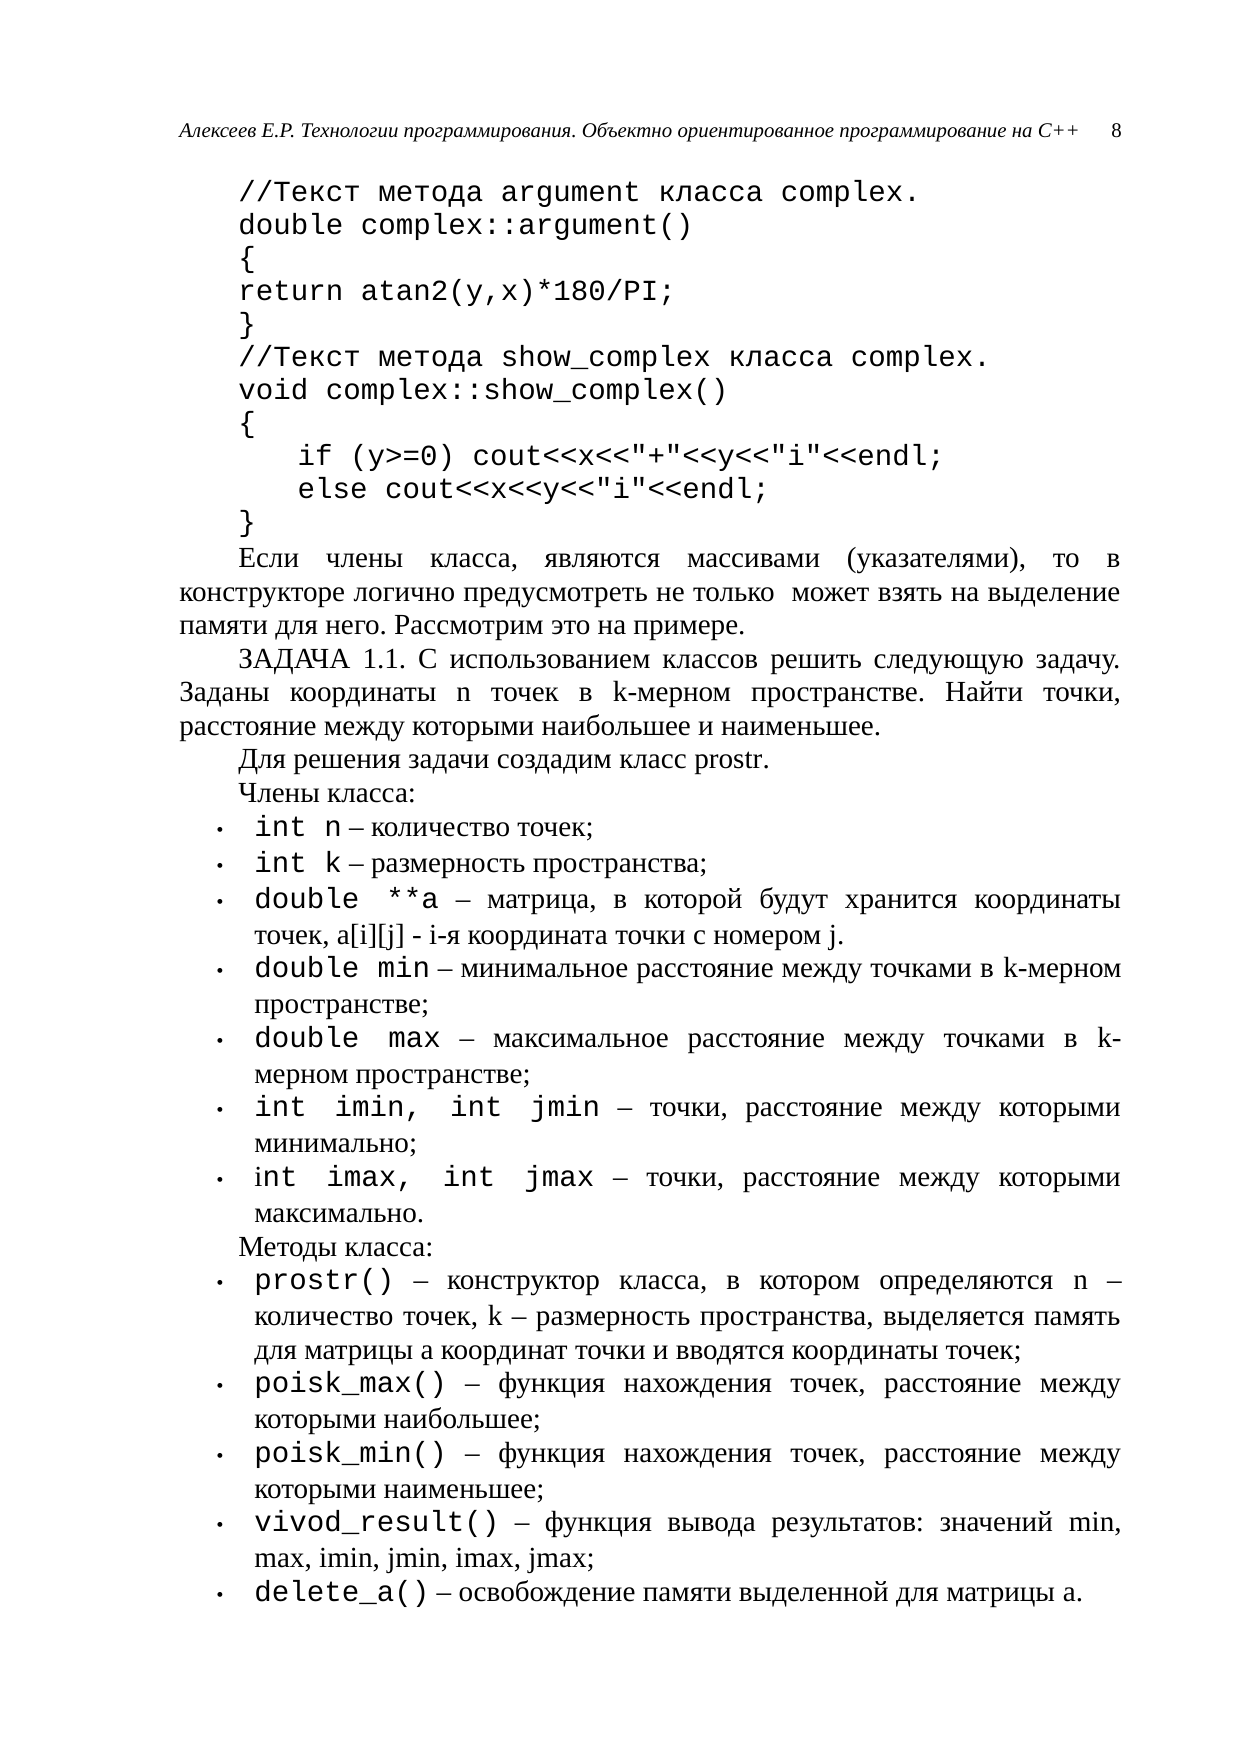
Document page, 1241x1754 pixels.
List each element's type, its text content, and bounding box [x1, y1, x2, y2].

text double complex::argument() [238, 210, 1121, 243]
text //Текст метода show_complex класса complex. [238, 342, 1121, 375]
list poisk_max() – функция нахождения точек, расстояние между которыми наибольшее; [217, 1365, 1121, 1435]
text } [238, 309, 1121, 342]
text if (y>=0) cout<<x<<"+"<<y<<"i"<<endl; [238, 441, 1121, 474]
text return atan2(y,x)*180/PI; [238, 276, 1121, 309]
list double max – максимальное расстояние между точками в k-мерном пространстве; [217, 1020, 1121, 1089]
text Если члены класса, являются массивами (указателями), то в конструкторе логично предусмотреть не только может взять на выделение памяти для него. Рассмотрим это на примере. [179, 540, 1121, 641]
text ЗАДАЧА 1.1. С использованием классов решить следующую задачу. Заданы координаты n точек в k-мерном пространстве. Найти точки, расстояние между которыми наибольшее и наименьшее. [179, 641, 1121, 742]
text Для решения задачи создадим класс prostr. [179, 742, 1121, 775]
text { [238, 243, 1121, 276]
list prostr() – конструктор класса, в котором определяются n – количество точек, k – размерность пространства, выделяется память для матрицы a координат точки и вводятся координаты точек; [217, 1262, 1121, 1365]
text { [238, 408, 1121, 441]
list double **a – матрица, в которой будут хранится координаты точек, a[i][j] - i-я координата точки с номером j. [217, 881, 1121, 950]
list int k – размерность пространства; [217, 845, 1121, 881]
text Члены класса: [179, 775, 1121, 809]
list delete_a() – освобождение памяти выделенной для матрицы a. [217, 1574, 1121, 1610]
text } [238, 507, 1121, 540]
text else cout<<x<<y<<"i"<<endl; [238, 474, 1121, 507]
text Методы класса: [179, 1229, 1121, 1262]
list vivod_result() – функция вывода результатов: значений min, max, imin, jmin, imax, jmax; [217, 1504, 1121, 1574]
list poisk_min() – функция нахождения точек, расстояние между которыми наименьшее; [217, 1435, 1121, 1504]
list int imax, int jmax – точки, расстояние между которыми максимально. [217, 1159, 1121, 1229]
list int n – количество точек; [217, 809, 1121, 845]
text //Текст метода argument класса complex. [238, 177, 1121, 210]
text void complex::show_complex() [238, 375, 1121, 408]
list int imin, int jmin – точки, расстояние между которыми минимально; [217, 1089, 1121, 1159]
list double min – минимальное расстояние между точками в k-мерном пространстве; [217, 950, 1121, 1020]
